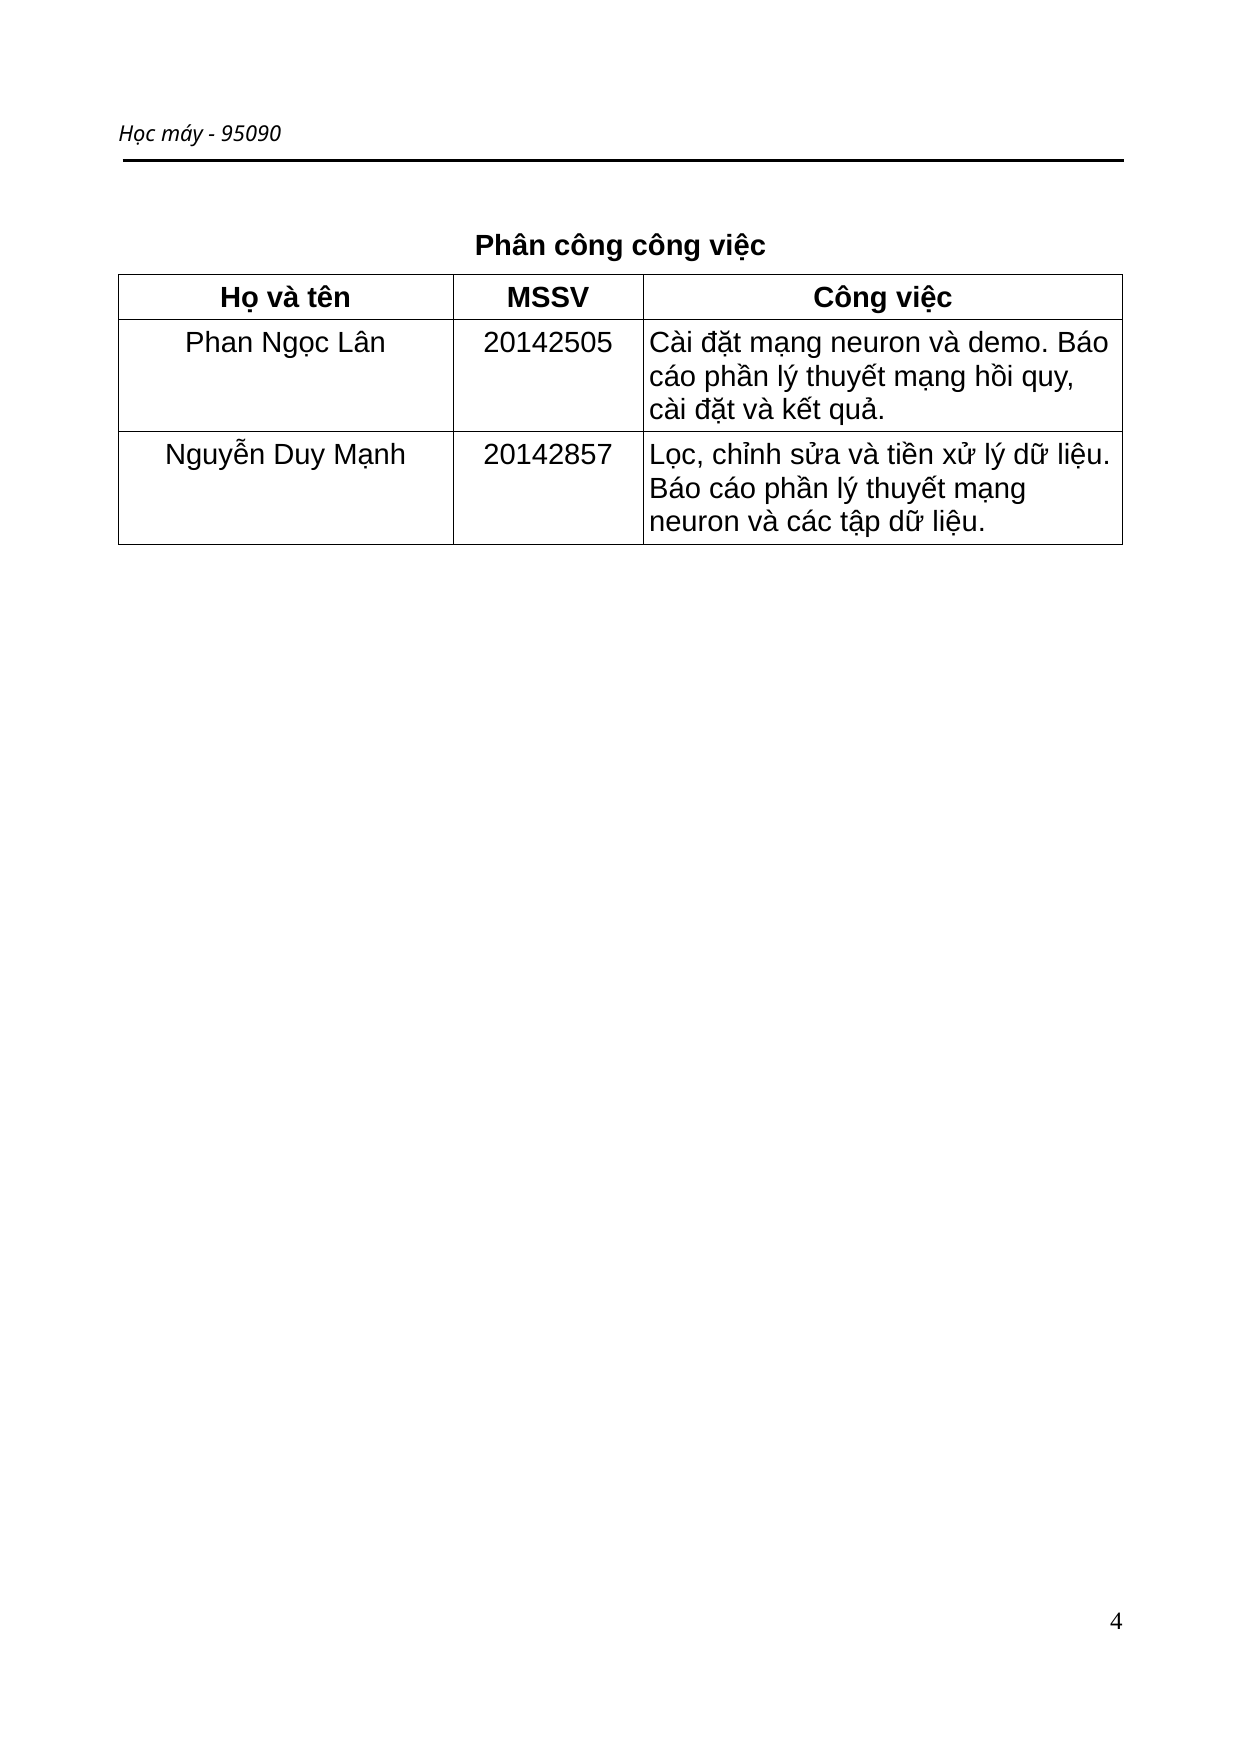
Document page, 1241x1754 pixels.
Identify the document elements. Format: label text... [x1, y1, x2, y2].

table_cell Cài đặt mạng neuron và demo. Báo cáo phần lý thuyết mạng hồi quy, cài đặt và kết quả. [644, 320, 1122, 431]
table_header Họ và tên [119, 275, 453, 319]
subtitle Phân công công việc [118, 228, 1122, 262]
table_cell 20142505 [454, 320, 643, 431]
table_cell Nguyễn Duy Mạnh [119, 432, 453, 544]
table_header Công việc [644, 275, 1122, 319]
table_cell 20142857 [454, 432, 643, 544]
table_header MSSV [454, 275, 643, 319]
table_cell Lọc, chỉnh sửa và tiền xử lý dữ liệu. Báo cáo phần lý thuyết mạng neuron và các tập dữ liệu. [644, 432, 1122, 544]
table_cell Phan Ngọc Lân [119, 320, 453, 431]
